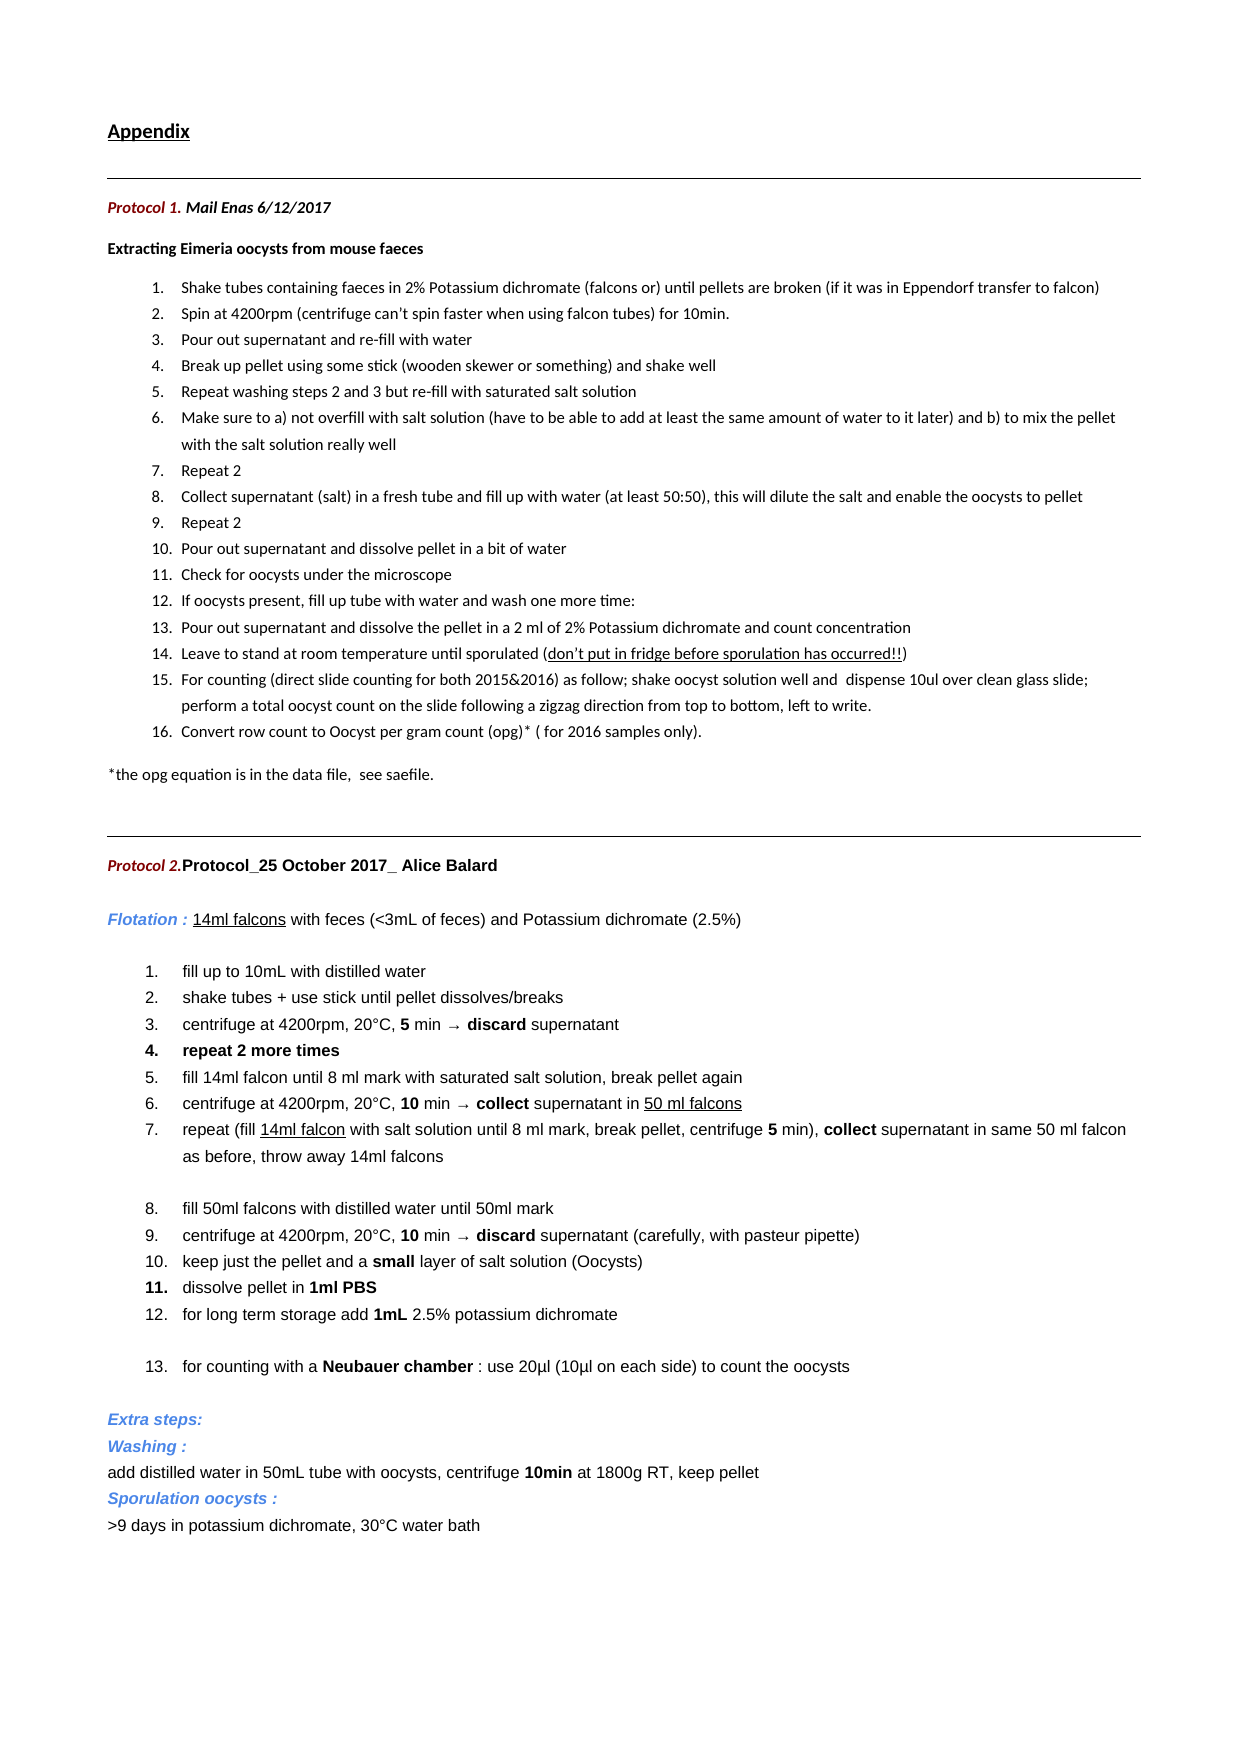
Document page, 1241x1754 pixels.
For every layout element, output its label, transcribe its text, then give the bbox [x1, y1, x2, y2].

text Flotation : 14ml falcons with feces (<3mL of feces) and Potassium dichromate (2.5%) [107, 909, 1141, 928]
text Washing : [107, 1436, 1141, 1456]
list Collect supernatant (salt) in a fresh tube and fill up with water (at least 50:50), this will dilute the salt and enable the oocysts to pellet [151, 486, 1141, 506]
list Make sure to a) not overfill with salt solution (have to be able to add at least the same amount of water to it later) and b) to mix the pellet with the salt solution really well [151, 408, 1141, 454]
text >9 days in potassium dichromate, 30°C water bath [107, 1515, 1141, 1534]
list repeat 2 more times [145, 1041, 1141, 1060]
list centrifuge at 4200rpm, 20°C, 5 min → discard supernatant [145, 1015, 1141, 1034]
list Leave to stand at room temperature until sporulated (don’t put in fridge before sporulation has occurred!!) [151, 643, 1141, 663]
text *the opg equation is in the data file, see saefile. [107, 764, 1141, 784]
list fill up to 10mL with distilled water [145, 962, 1141, 981]
list fill 14ml falcon until 8 ml mark with saturated salt solution, break pellet again [145, 1067, 1141, 1087]
list Repeat 2 [151, 460, 1141, 480]
list Check for oocysts under the microscope [151, 564, 1141, 585]
text add distilled water in 50mL tube with oocysts, centrifuge 10min at 1800g RT, keep pellet [107, 1463, 1141, 1482]
list Shake tubes containing faeces in 2% Potassium dichromate (falcons or) until pellets are broken (if it was in Eppendorf transfer to falcon) [151, 277, 1141, 297]
list keep just the pellet and a small layer of salt solution (Oocysts) [145, 1252, 1141, 1271]
list If oocysts present, fill up tube with water and wash one more time: [151, 591, 1141, 611]
text Appendix [107, 118, 1141, 143]
text Extracting Eimeria oocysts from mouse faeces [107, 238, 1141, 258]
list centrifuge at 4200rpm, 20°C, 10 min → discard supernatant (carefully, with pasteur pipette) [145, 1226, 1141, 1245]
text Extra steps: [107, 1410, 1141, 1429]
text Sporulation oocysts : [107, 1489, 1141, 1508]
list shake tubes + use stick until pellet dissolves/breaks [145, 988, 1141, 1007]
list dissolve pellet in 1ml PBS [145, 1278, 1141, 1297]
list Convert row count to Oocyst per gram count (opg)* ( for 2016 samples only). [151, 721, 1141, 742]
list Repeat 2 [151, 512, 1141, 533]
list Pour out supernatant and re-fill with water [151, 329, 1141, 349]
list repeat (fill 14ml falcon with salt solution until 8 ml mark, break pellet, centrifuge 5 min), collect supernatant in same 50 ml falcon as before, throw away 14ml falcons [145, 1120, 1141, 1166]
list For counting (direct slide counting for both 2015&2016) as follow; shake oocyst solution well and dispense 10ul over clean glass slide; perform a total oocyst count on the slide following a zigzag direction from top to bottom, left to write. [151, 669, 1141, 716]
text Protocol 1. Mail Enas 6/12/2017 [107, 197, 1141, 218]
text Protocol 2.Protocol_25 October 2017_ Alice Balard [107, 855, 1141, 875]
list for counting with a Neubauer chamber : use 20µl (10µl on each side) to count the oocysts [145, 1357, 1141, 1376]
list centrifuge at 4200rpm, 20°C, 10 min → collect supernatant in 50 ml falcons [145, 1094, 1141, 1113]
list for long term storage add 1mL 2.5% potassium dichromate [145, 1304, 1141, 1324]
list Break up pellet using some stick (wooden skewer or something) and shake well [151, 355, 1141, 376]
list Pour out supernatant and dissolve pellet in a bit of water [151, 538, 1141, 559]
list fill 50ml falcons with distilled water until 50ml mark [145, 1199, 1141, 1218]
list Repeat washing steps 2 and 3 but re-fill with saturated salt solution [151, 382, 1141, 402]
list Pour out supernatant and dissolve the pellet in a 2 ml of 2% Potassium dichromate and count concentration [151, 617, 1141, 637]
list Spin at 4200rpm (centrifuge can’t spin faster when using falcon tubes) for 10min. [151, 303, 1141, 323]
